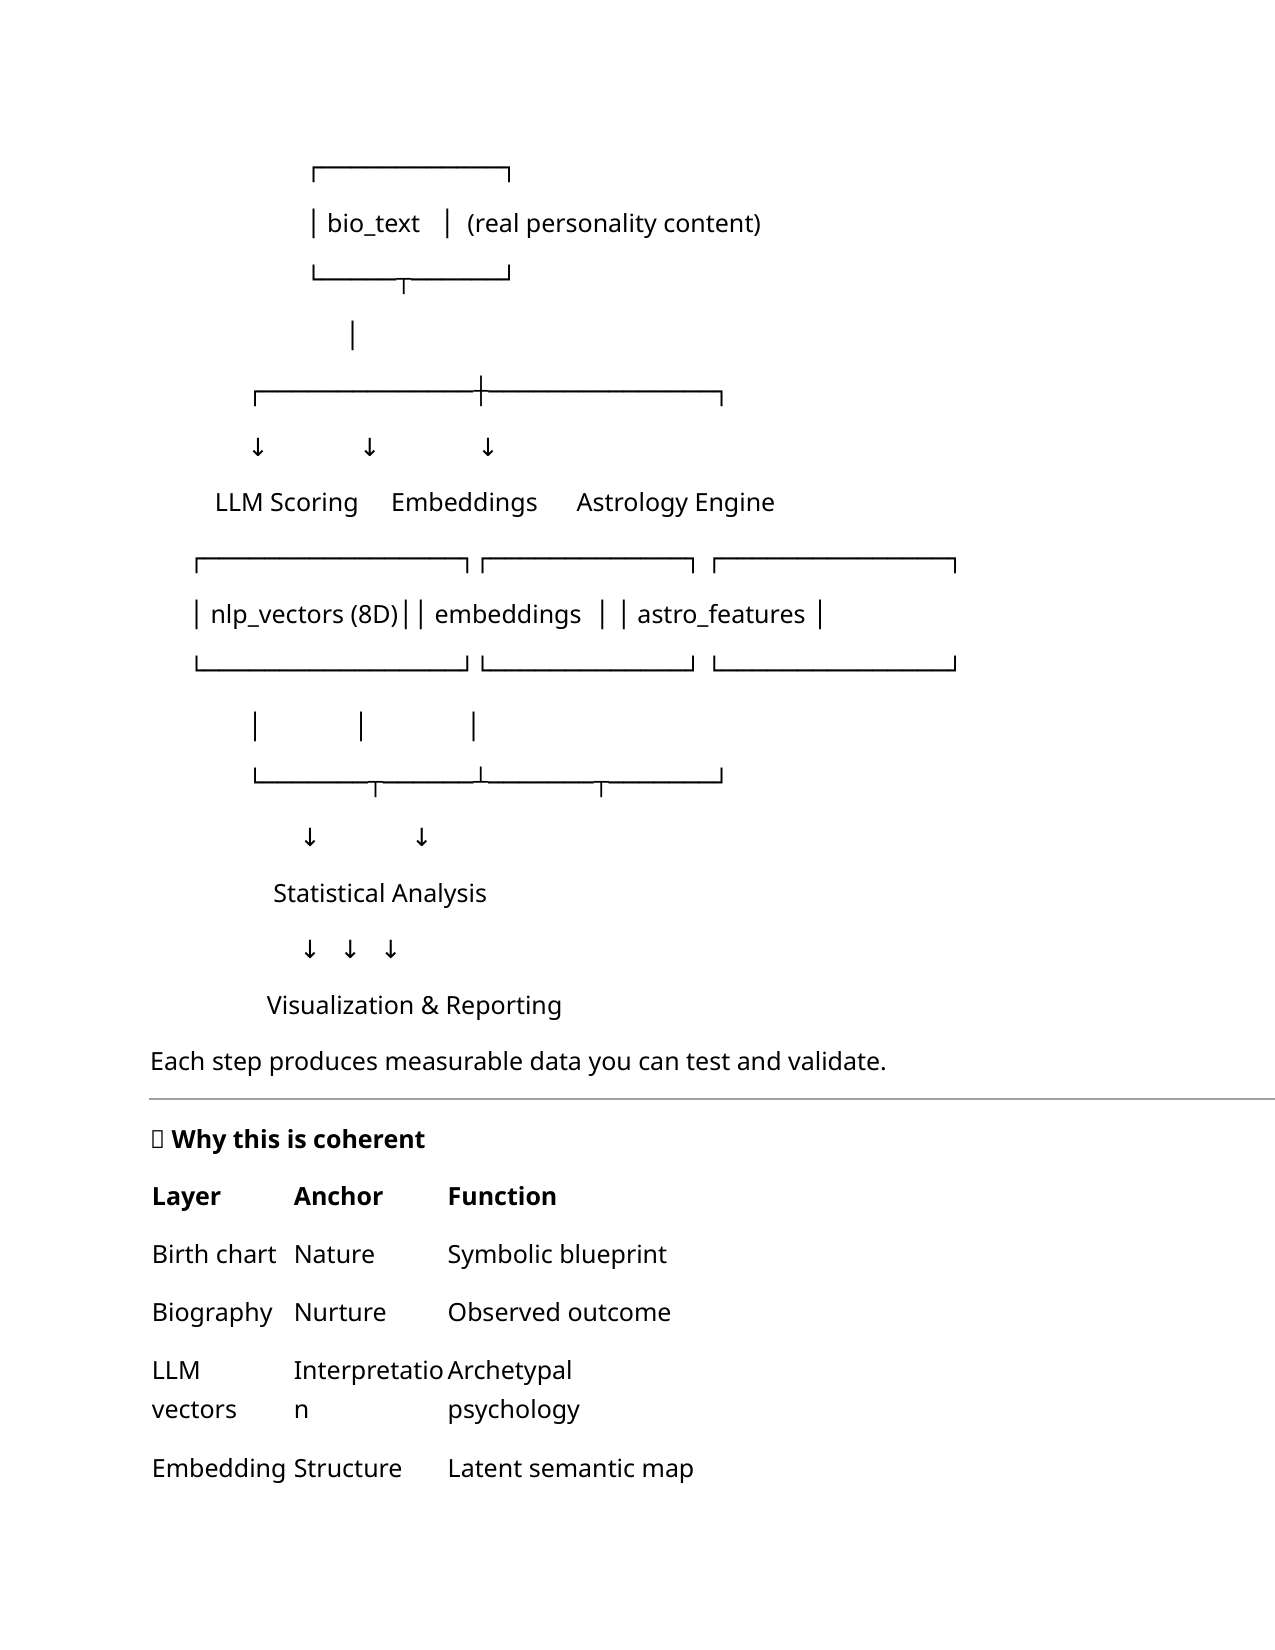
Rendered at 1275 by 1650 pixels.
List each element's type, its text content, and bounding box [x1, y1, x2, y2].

text │ [150, 317, 1125, 352]
text ┌────────────┐ [150, 150, 1125, 184]
table_cell Interpretation [292, 1351, 446, 1449]
table_cell Archetypal psychology [446, 1351, 696, 1449]
text ↓ ↓ ↓ [150, 429, 1125, 463]
text └─────────────────┘└─────────────┘ └───────────────┘ [150, 652, 1125, 687]
table_cell Embedding [150, 1449, 292, 1486]
text ↓ ↓ ↓ [150, 932, 1125, 966]
table_cell Structure [292, 1449, 446, 1486]
text ✅ Why this is coherent [150, 1121, 1125, 1155]
table_header Layer [150, 1177, 292, 1235]
table_cell LLM vectors [150, 1351, 292, 1449]
text ┌─────────────────┐┌─────────────┐ ┌───────────────┐ [150, 541, 1125, 575]
text │ bio_text │ (real personality content) [150, 206, 1125, 240]
table_header Function [446, 1177, 696, 1235]
table_cell Observed outcome [446, 1293, 696, 1351]
text └───────┬──────┴───────┬───────┘ [150, 764, 1125, 798]
table_cell Nature [292, 1235, 446, 1293]
text │ nlp_vectors (8D)││ embeddings │ │ astro_features │ [150, 597, 1125, 631]
table_cell Latent semantic map [446, 1449, 696, 1486]
table_cell Biography [150, 1293, 292, 1351]
text Each step produces measurable data you can test and validate. [150, 1043, 1125, 1077]
table_cell Symbolic blueprint [446, 1235, 696, 1293]
table_cell Nurture [292, 1293, 446, 1351]
table_cell Birth chart [150, 1235, 292, 1293]
text Visualization & Reporting [150, 987, 1125, 1022]
text LLM Scoring Embeddings Astrology Engine [150, 485, 1125, 519]
text ↓ ↓ [150, 820, 1125, 854]
text │ │ │ [150, 708, 1125, 742]
text Statistical Analysis [150, 876, 1125, 910]
table_header Anchor [292, 1177, 446, 1235]
text ┌──────────────┼───────────────┐ [150, 373, 1125, 407]
text └─────┬──────┘ [150, 262, 1125, 296]
